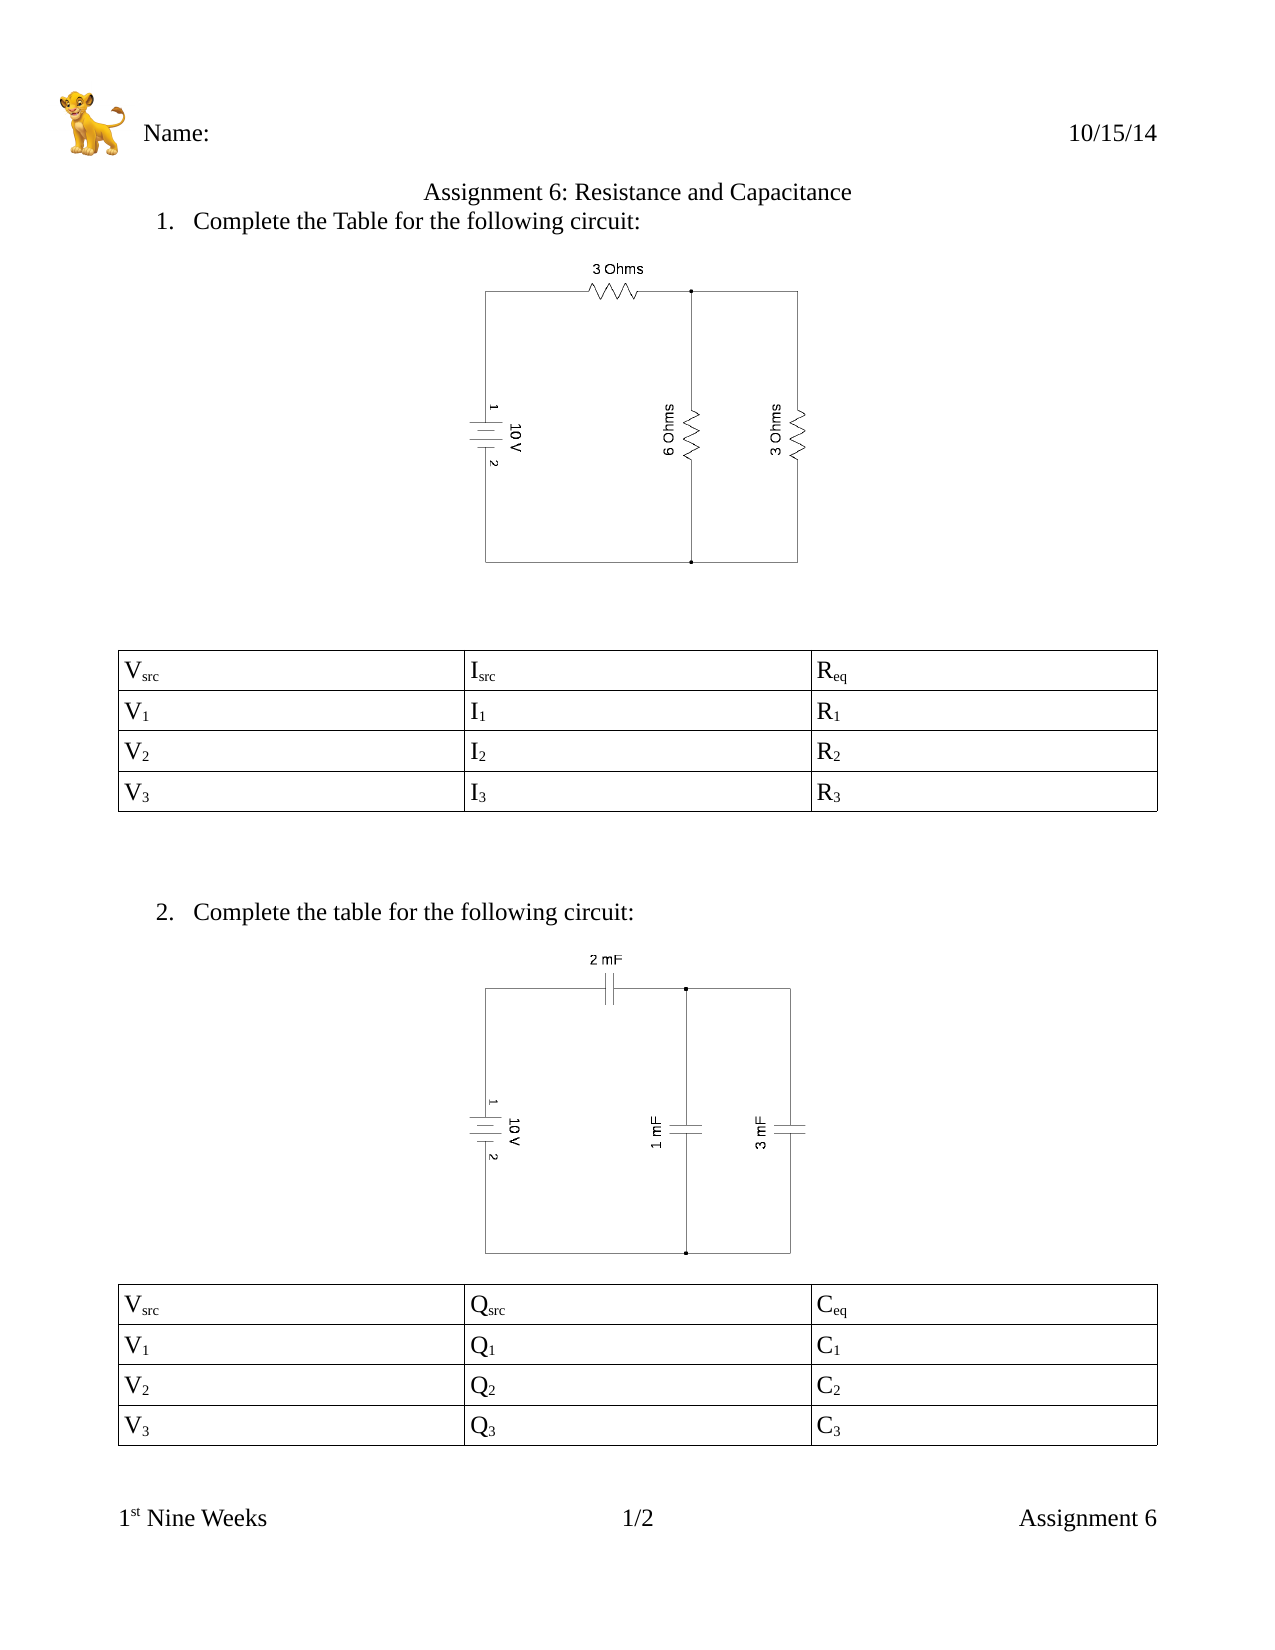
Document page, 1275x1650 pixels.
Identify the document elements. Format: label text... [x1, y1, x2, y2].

list Complete the table for the following circuit: [156, 897, 1157, 926]
picture [48, 81, 136, 156]
table_cell R3 [812, 772, 1157, 811]
table_header Qsrc [465, 1285, 811, 1324]
table_cell C1 [812, 1325, 1157, 1364]
picture [469, 263, 806, 564]
table_cell Q1 [465, 1325, 811, 1364]
table_cell Q3 [465, 1406, 811, 1445]
table_header Vsrc [119, 1285, 464, 1324]
table_cell V2 [119, 731, 464, 771]
table_cell I2 [465, 731, 811, 771]
table_header Ceq [812, 1285, 1157, 1324]
table_cell V1 [119, 1325, 464, 1364]
table_cell R2 [812, 731, 1157, 771]
table_cell I3 [465, 772, 811, 811]
table_cell Q2 [465, 1365, 811, 1404]
table_header Req [812, 651, 1157, 690]
table_cell V3 [119, 772, 464, 811]
table_cell V1 [119, 691, 464, 730]
table_header Isrc [465, 651, 811, 690]
table_cell V3 [119, 1406, 464, 1445]
picture [469, 955, 806, 1255]
table_cell C3 [812, 1406, 1157, 1445]
table_cell C2 [812, 1365, 1157, 1404]
table_header Vsrc [119, 651, 464, 690]
table_cell I1 [465, 691, 811, 730]
text Assignment 6: Resistance and Capacitance [118, 177, 1157, 206]
table_cell R1 [812, 691, 1157, 730]
list Complete the Table for the following circuit: [156, 206, 1157, 235]
table_cell V2 [119, 1365, 464, 1404]
